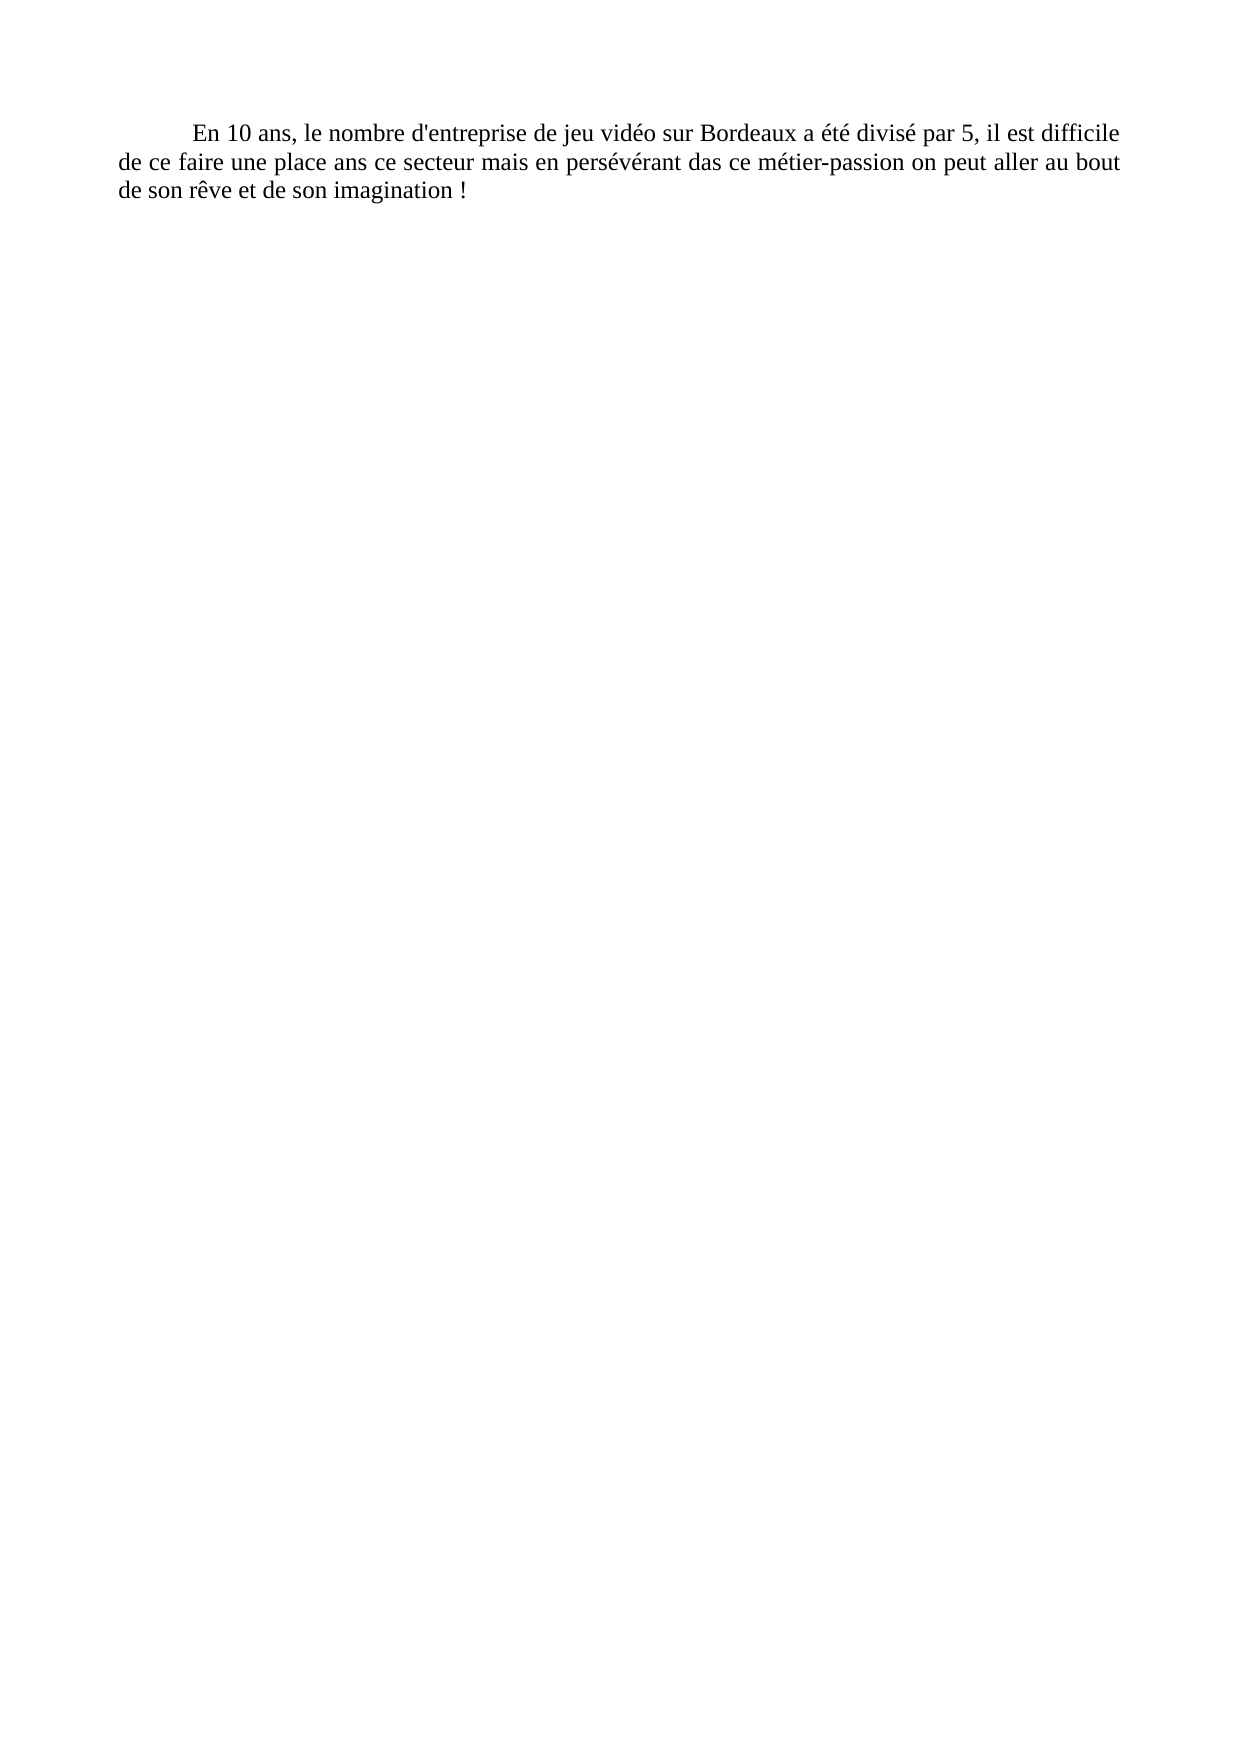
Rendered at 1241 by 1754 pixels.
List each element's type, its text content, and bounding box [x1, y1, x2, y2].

text En 10 ans, le nombre d'entreprise de jeu vidéo sur Bordeaux a été divisé par 5, il est difficile de ce faire une place ans ce secteur mais en persévérant das ce métier-passion on peut aller au bout de son rêve et de son imagination ! [118, 118, 1122, 204]
